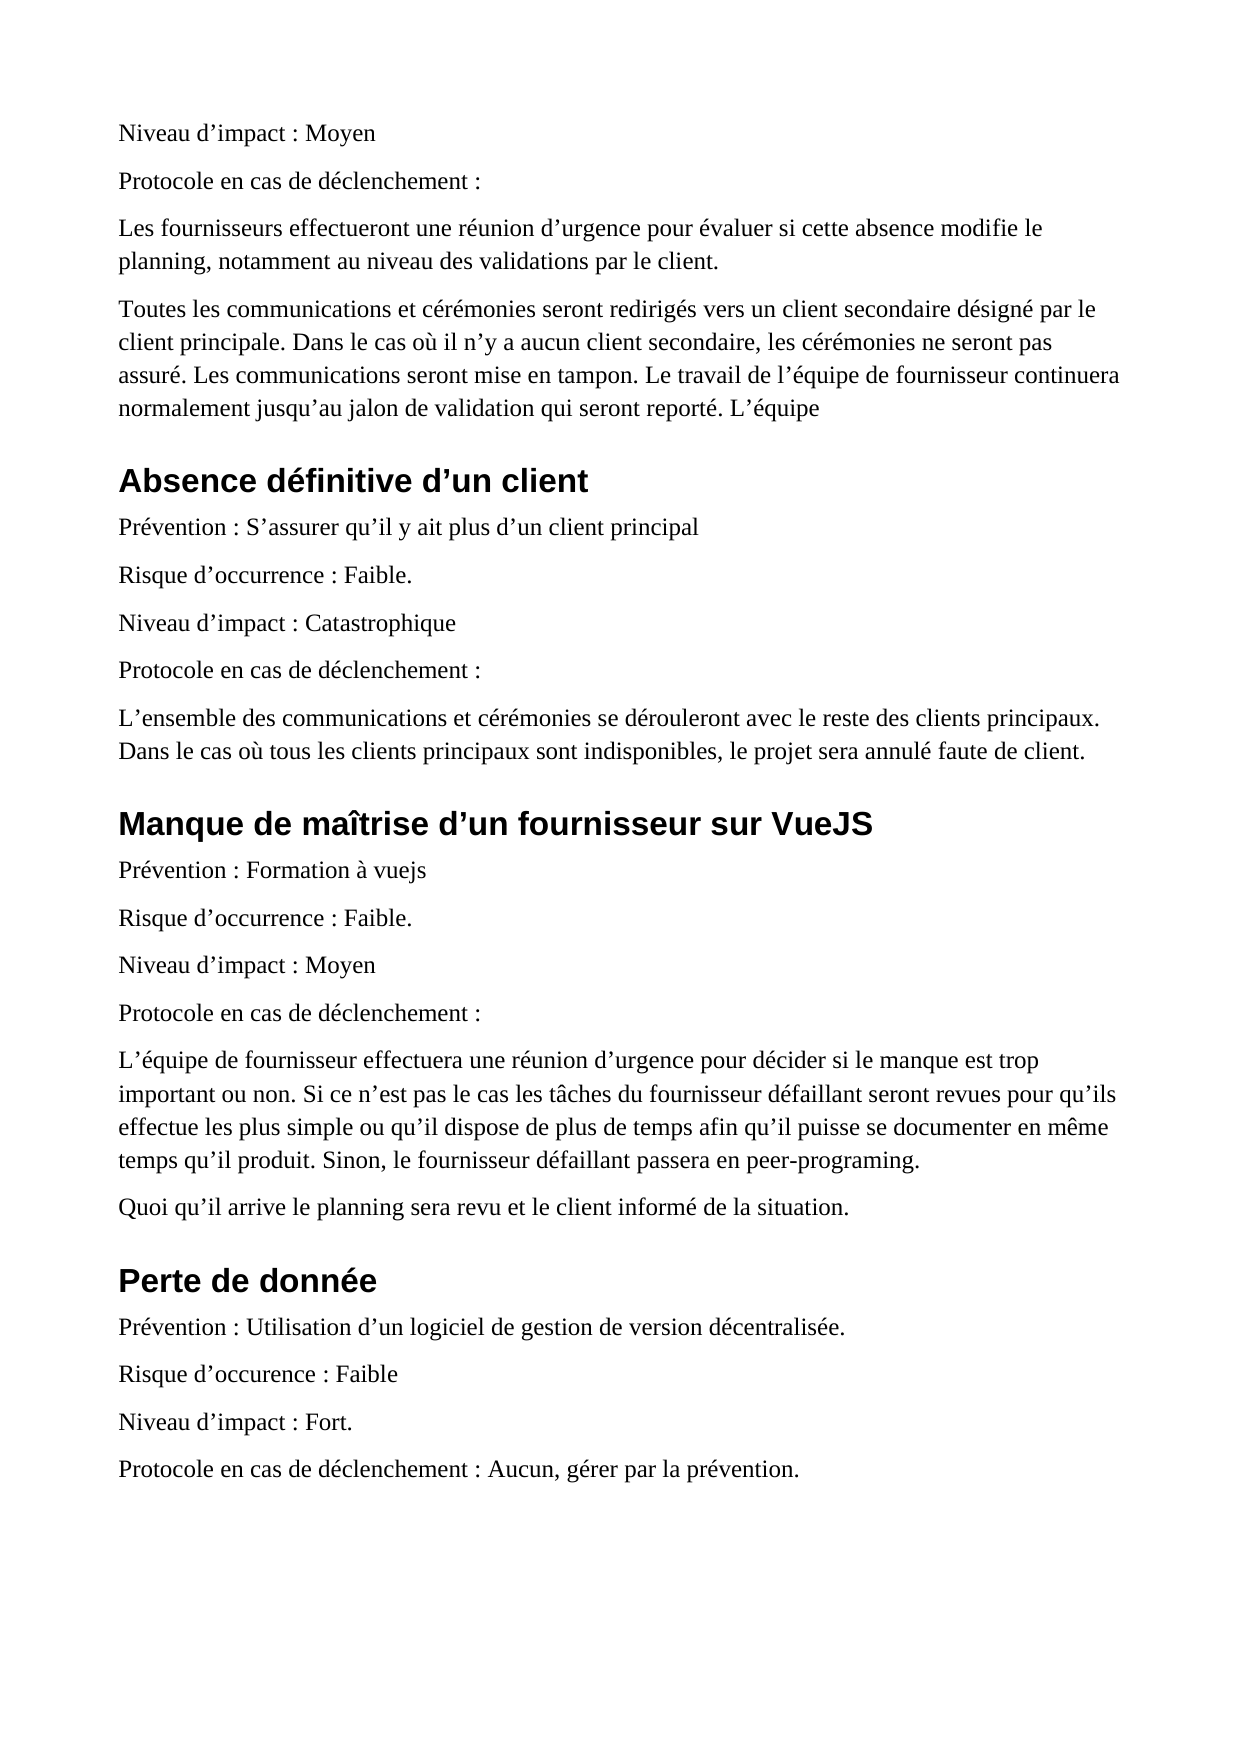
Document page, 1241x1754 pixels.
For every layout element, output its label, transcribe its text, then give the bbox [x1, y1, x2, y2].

text L’équipe de fournisseur effectuera une réunion d’urgence pour décider si le manque est trop important ou non. Si ce n’est pas le cas les tâches du fournisseur défaillant seront revues pour qu’ils effectue les plus simple ou qu’il dispose de plus de temps afin qu’il puisse se documenter en même temps qu’il produit. Sinon, le fournisseur défaillant passera en peer-programing. [118, 1046, 1122, 1173]
text Prévention : Utilisation d’un logiciel de gestion de version décentralisée. [118, 1312, 1122, 1340]
text Protocole en cas de déclenchement : Aucun, gérer par la prévention. [118, 1454, 1122, 1483]
text Toutes les communications et cérémonies seront redirigés vers un client secondaire désigné par le client principale. Dans le cas où il n’y a aucun client secondaire, les cérémonies ne seront pas assuré. Les communications seront mise en tampon. Le travail de l’équipe de fournisseur continuera normalement jusqu’au jalon de validation qui seront reporté. L’équipe [118, 294, 1122, 422]
subtitle Manque de maîtrise d’un fournisseur sur VueJS [118, 804, 1122, 843]
text Risque d’occurence : Faible [118, 1359, 1122, 1388]
subtitle Perte de donnée [118, 1261, 1122, 1299]
text Protocole en cas de déclenchement : [118, 166, 1122, 194]
text Niveau d’impact : Moyen [118, 950, 1122, 979]
text Niveau d’impact : Moyen [118, 118, 1122, 147]
text Niveau d’impact : Fort. [118, 1407, 1122, 1436]
text Risque d’occurrence : Faible. [118, 560, 1122, 589]
text Risque d’occurrence : Faible. [118, 903, 1122, 932]
text Protocole en cas de déclenchement : [118, 998, 1122, 1027]
text Niveau d’impact : Catastrophique [118, 608, 1122, 636]
text Prévention : Formation à vuejs [118, 855, 1122, 884]
text Les fournisseurs effectueront une réunion d’urgence pour évaluer si cette absence modifie le planning, notamment au niveau des validations par le client. [118, 213, 1122, 275]
subtitle Absence définitive d’un client [118, 461, 1122, 500]
text L’ensemble des communications et cérémonies se dérouleront avec le reste des clients principaux. Dans le cas où tous les clients principaux sont indisponibles, le projet sera annulé faute de client. [118, 703, 1122, 764]
text Protocole en cas de déclenchement : [118, 655, 1122, 684]
text Quoi qu’il arrive le planning sera revu et le client informé de la situation. [118, 1192, 1122, 1221]
text Prévention : S’assurer qu’il y ait plus d’un client principal [118, 512, 1122, 541]
